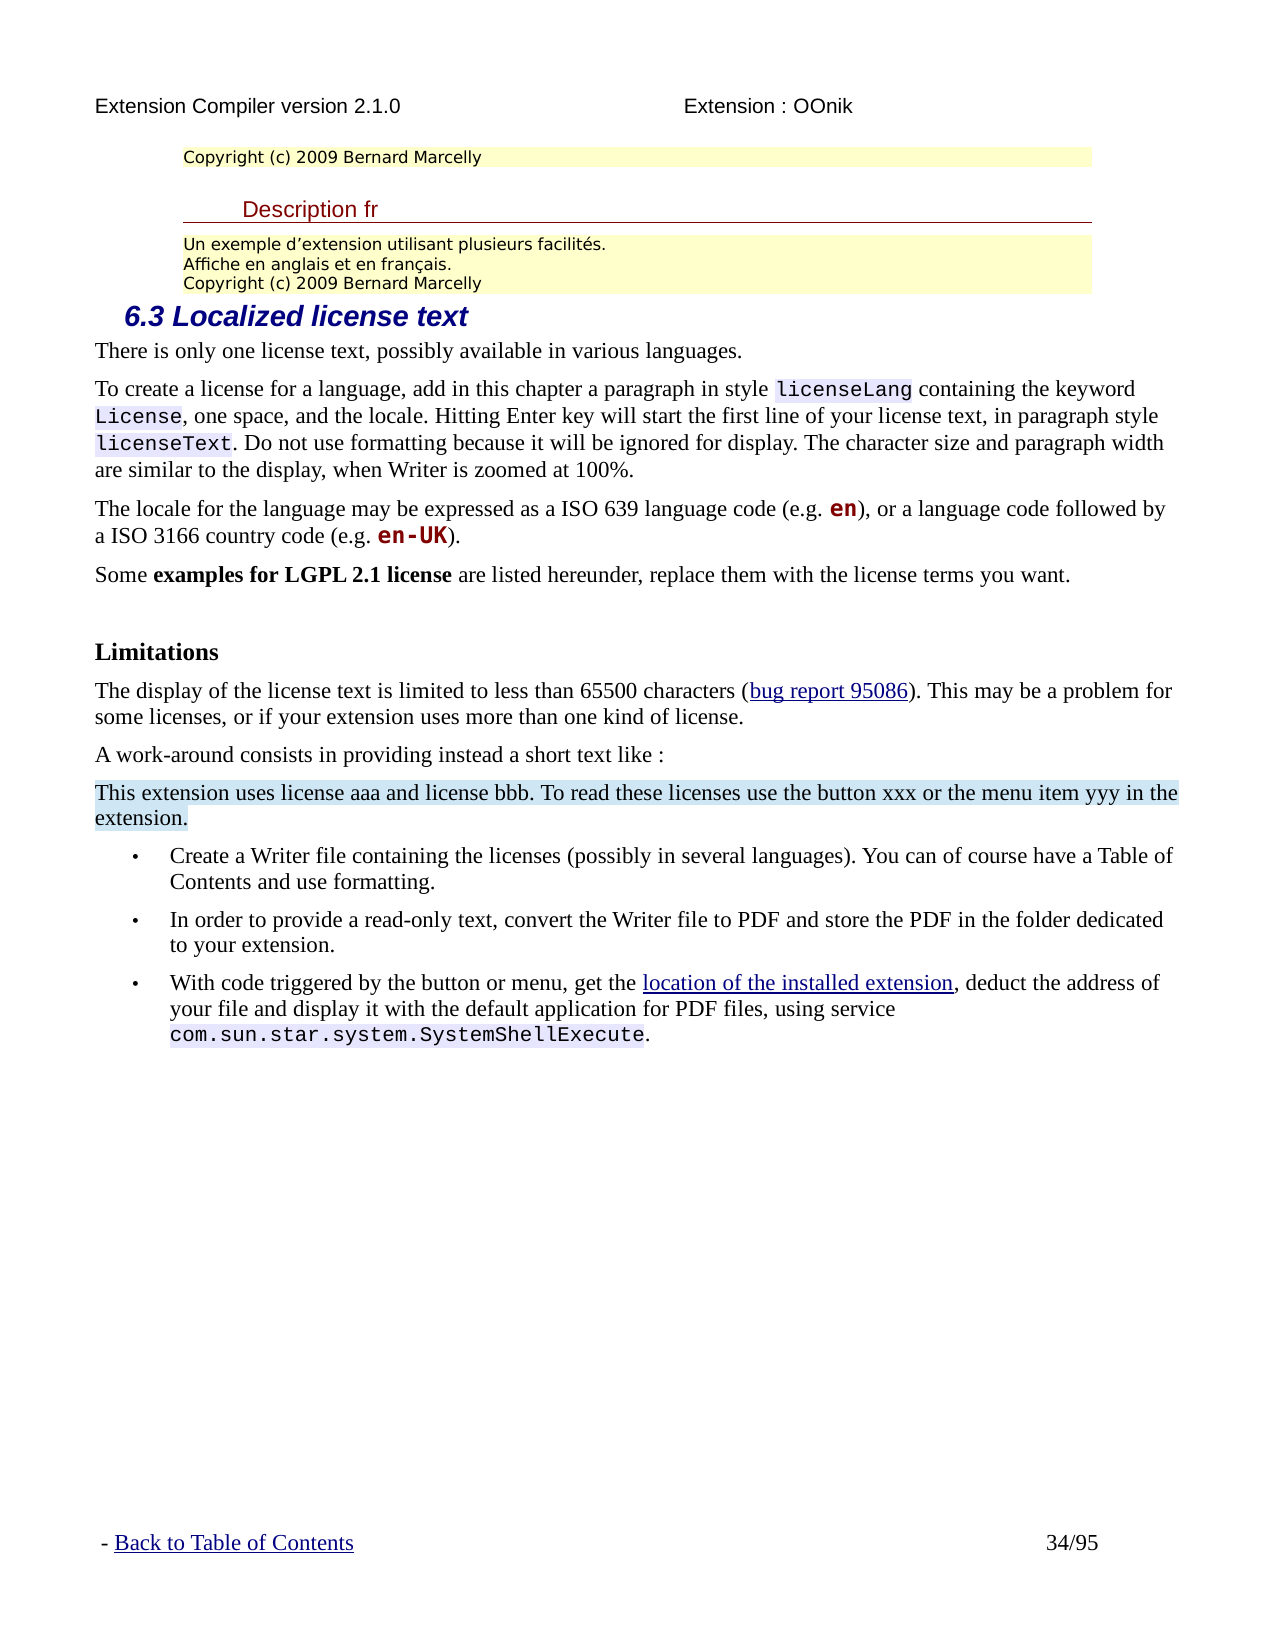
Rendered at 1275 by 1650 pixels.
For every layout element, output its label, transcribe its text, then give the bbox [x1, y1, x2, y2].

text Affiche en anglais et en français. [183, 255, 1092, 274]
text To create a license for a language, add in this chapter a paragraph in style licenseLang containing the keyword License, one space, and the locale. Hitting Enter key will start the first line of your license text, in paragraph style licenseText. Do not use formatting because it will be ignored for display. The character size and paragraph width are similar to the display, when Writer is zoomed at 100%. [94, 376, 1181, 483]
text The locale for the language may be expressed as a ISO 639 language code (e.g. en), or a language code followed by a ISO 3166 country code (e.g. en-UK). [94, 495, 1181, 549]
text Un exemple d’extension utilisant plusieurs facilités. [183, 235, 1092, 255]
text A work-around consists in providing instead a short text like : [94, 742, 1181, 767]
subtitle Localized license text [124, 300, 1181, 332]
list With code triggered by the button or menu, get the location of the installed extension, deduct the address of your file and display it with the default application for PDF files, using service com.sun.star.system.SystemShellExecute. [132, 970, 1181, 1048]
text Copyright (c) 2009 Bernard Marcelly [183, 274, 1092, 294]
text Copyright (c) 2009 Bernard Marcelly [183, 147, 1092, 167]
text Some examples for LGPL 2.1 license are listed hereunder, replace them with the license terms you want. [94, 562, 1181, 587]
text This extension uses license aaa and license bbb. To read these licenses use the button xxx or the menu item yyy in the extension. [94, 780, 1181, 831]
text The display of the license text is limited to less than 65500 characters (bug report 95086). This may be a problem for some licenses, or if your extension uses more than one kind of license. [94, 678, 1181, 729]
list Create a Writer file containing the licenses (possibly in several languages). You can of course have a Table of Contents and use formatting. [132, 843, 1181, 894]
list In order to provide a read-only text, convert the Writer file to PDF and store the PDF in the folder dedicated to your extension. [132, 907, 1181, 958]
text Limitations [94, 638, 1181, 666]
text Description fr [183, 196, 1092, 222]
text There is only one license text, possibly available in various languages. [94, 338, 1181, 364]
